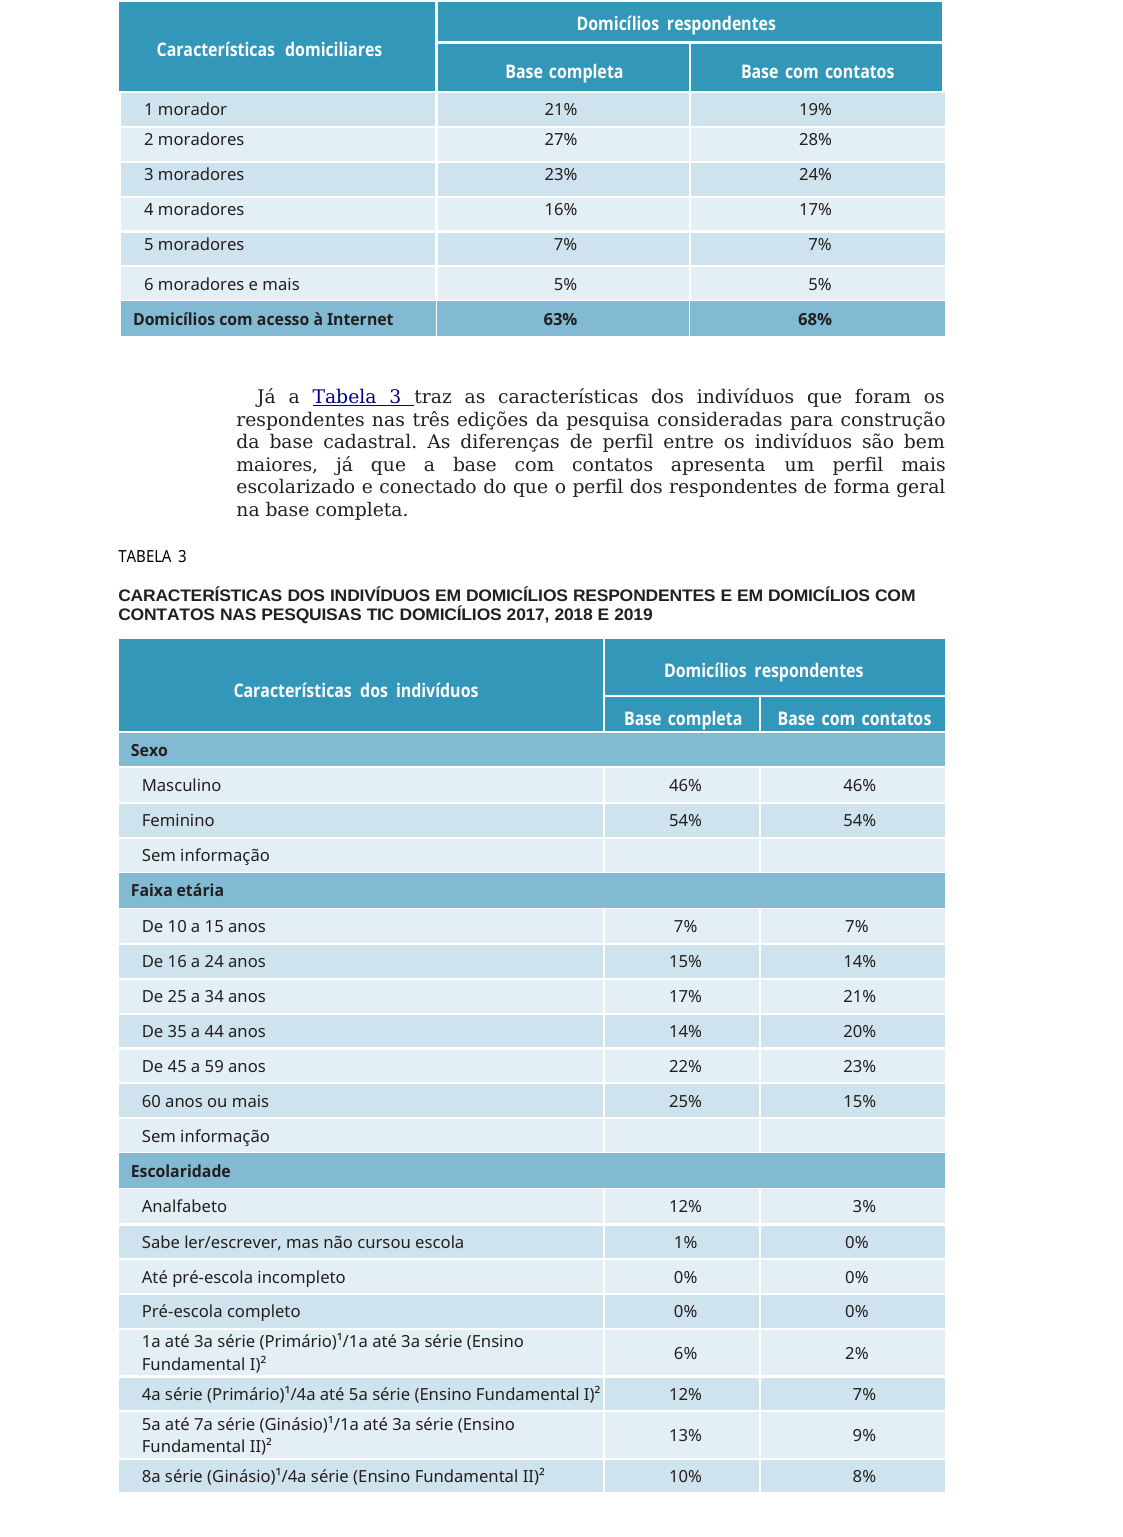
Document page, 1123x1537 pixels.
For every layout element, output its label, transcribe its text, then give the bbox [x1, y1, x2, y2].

table_cell 7% [761, 1378, 945, 1410]
table_cell 2% [761, 1330, 945, 1375]
table_cell 12% [605, 1378, 759, 1410]
table_header Características dos indivíduos [119, 639, 603, 731]
table_cell 0% [761, 1295, 945, 1328]
table_cell Domicílios com acesso à Internet [121, 301, 436, 336]
table_cell 24% [691, 163, 945, 196]
table_cell 15% [605, 945, 759, 978]
table_cell De 16 a 24 anos [119, 945, 603, 978]
table_cell 7% [691, 233, 945, 265]
table_header Domicílios respondentes [605, 639, 945, 695]
table_cell Base com contatos [691, 44, 942, 91]
table_cell Sem informação [119, 839, 603, 872]
table_cell [761, 1119, 945, 1152]
table_cell Base com contatos [761, 697, 945, 731]
table_cell Sabe ler/escrever, mas não cursou escola [119, 1226, 603, 1258]
table_cell 54% [605, 804, 759, 837]
table_cell Masculino [119, 768, 603, 802]
table_cell Escolaridade [119, 1153, 945, 1188]
table_header Domicílios respondentes [438, 2, 942, 41]
subtitle CARACTERÍSTICAS DOS INDIVÍDUOS EM DOMICÍLIOS RESPONDENTES E EM DOMICÍLIOS COM CONTATOS NAS PESQUISAS TIC DOMICÍLIOS 2017, 2018 E 2019 [118, 586, 946, 624]
table_cell 5% [691, 267, 945, 300]
text TABELA 3 [118, 545, 946, 567]
table_cell 19% [691, 92, 945, 126]
table_cell 54% [761, 804, 945, 837]
table_cell De 25 a 34 anos [119, 980, 603, 1013]
table_cell 0% [605, 1260, 759, 1293]
table_cell 8a série (Ginásio)¹/4a série (Ensino Fundamental II)² [119, 1460, 603, 1492]
table_cell 68% [690, 301, 945, 336]
table_cell 7% [605, 909, 759, 943]
table_cell 6% [605, 1330, 759, 1375]
table_cell 9% [761, 1412, 945, 1458]
table_cell 2 moradores [121, 128, 435, 161]
table_cell 4a série (Primário)¹/4a até 5a série (Ensino Fundamental I)² [119, 1378, 603, 1410]
table_cell 27% [438, 128, 689, 161]
table_cell 1 morador [121, 93, 435, 126]
table_cell 21% [438, 93, 689, 126]
table_cell De 10 a 15 anos [119, 909, 603, 943]
text Já a Tabela 3 traz as características dos indivíduos que foram os respondentes nas três edições da pesquisa consideradas para construção da base cadastral. As diferenças de perfil entre os indivíduos são bem maiores, já que a base com contatos apresenta um perfil mais escolarizado e conectado do que o perfil dos respondentes de forma geral na base completa. [236, 385, 946, 520]
table_cell 23% [438, 163, 689, 196]
table_cell Sem informação [119, 1119, 603, 1152]
table_cell 1% [605, 1226, 759, 1258]
table_cell 10% [605, 1460, 759, 1492]
table_cell 8% [761, 1460, 945, 1492]
table_cell 3 moradores [121, 163, 435, 196]
table_cell [761, 839, 945, 872]
table_cell 15% [761, 1084, 945, 1117]
table_cell Faixa etária [119, 873, 945, 908]
table_cell 25% [605, 1084, 759, 1117]
table_cell 3% [761, 1189, 945, 1223]
table_cell 0% [761, 1226, 945, 1258]
table_cell 0% [605, 1295, 759, 1328]
table_cell 5a até 7a série (Ginásio)¹/1a até 3a série (Ensino Fundamental II)² [119, 1412, 603, 1458]
table_cell Até pré-escola incompleto [119, 1260, 603, 1293]
table_cell 23% [761, 1050, 945, 1082]
table_cell 22% [605, 1050, 759, 1082]
table_cell 17% [691, 198, 945, 230]
table_cell 17% [605, 980, 759, 1013]
table_cell Base completa [438, 44, 689, 91]
table_cell 1a até 3a série (Primário)¹/1a até 3a série (Ensino Fundamental I)² [119, 1330, 603, 1375]
table_cell 12% [605, 1189, 759, 1223]
table_cell 7% [761, 909, 945, 943]
table_cell Analfabeto [119, 1189, 603, 1223]
table_cell 6 moradores e mais [121, 267, 435, 300]
table_cell 0% [761, 1260, 945, 1293]
table_cell 16% [438, 198, 689, 230]
table_cell 20% [761, 1015, 945, 1047]
table_header Características domiciliares [119, 2, 435, 91]
table_cell 4 moradores [121, 198, 435, 230]
table_cell 14% [605, 1015, 759, 1047]
table_cell 21% [761, 980, 945, 1013]
table_cell De 45 a 59 anos [119, 1050, 603, 1082]
table_cell Base completa [605, 697, 759, 731]
table_cell 60 anos ou mais [119, 1084, 603, 1117]
table_cell 46% [761, 768, 945, 802]
table_cell Feminino [119, 804, 603, 837]
table_cell Sexo [119, 733, 945, 766]
table_cell 5% [438, 267, 689, 300]
table_cell [605, 1119, 759, 1152]
table_cell De 35 a 44 anos [119, 1015, 603, 1047]
table_cell [605, 839, 759, 872]
table_cell 28% [691, 128, 945, 161]
table_cell 46% [605, 768, 759, 802]
table_cell 5 moradores [121, 233, 435, 265]
table_cell 63% [437, 301, 689, 336]
table_cell Pré-escola completo [119, 1295, 603, 1328]
table_cell 14% [761, 945, 945, 978]
table_cell 7% [438, 233, 689, 265]
table_cell 13% [605, 1412, 759, 1458]
